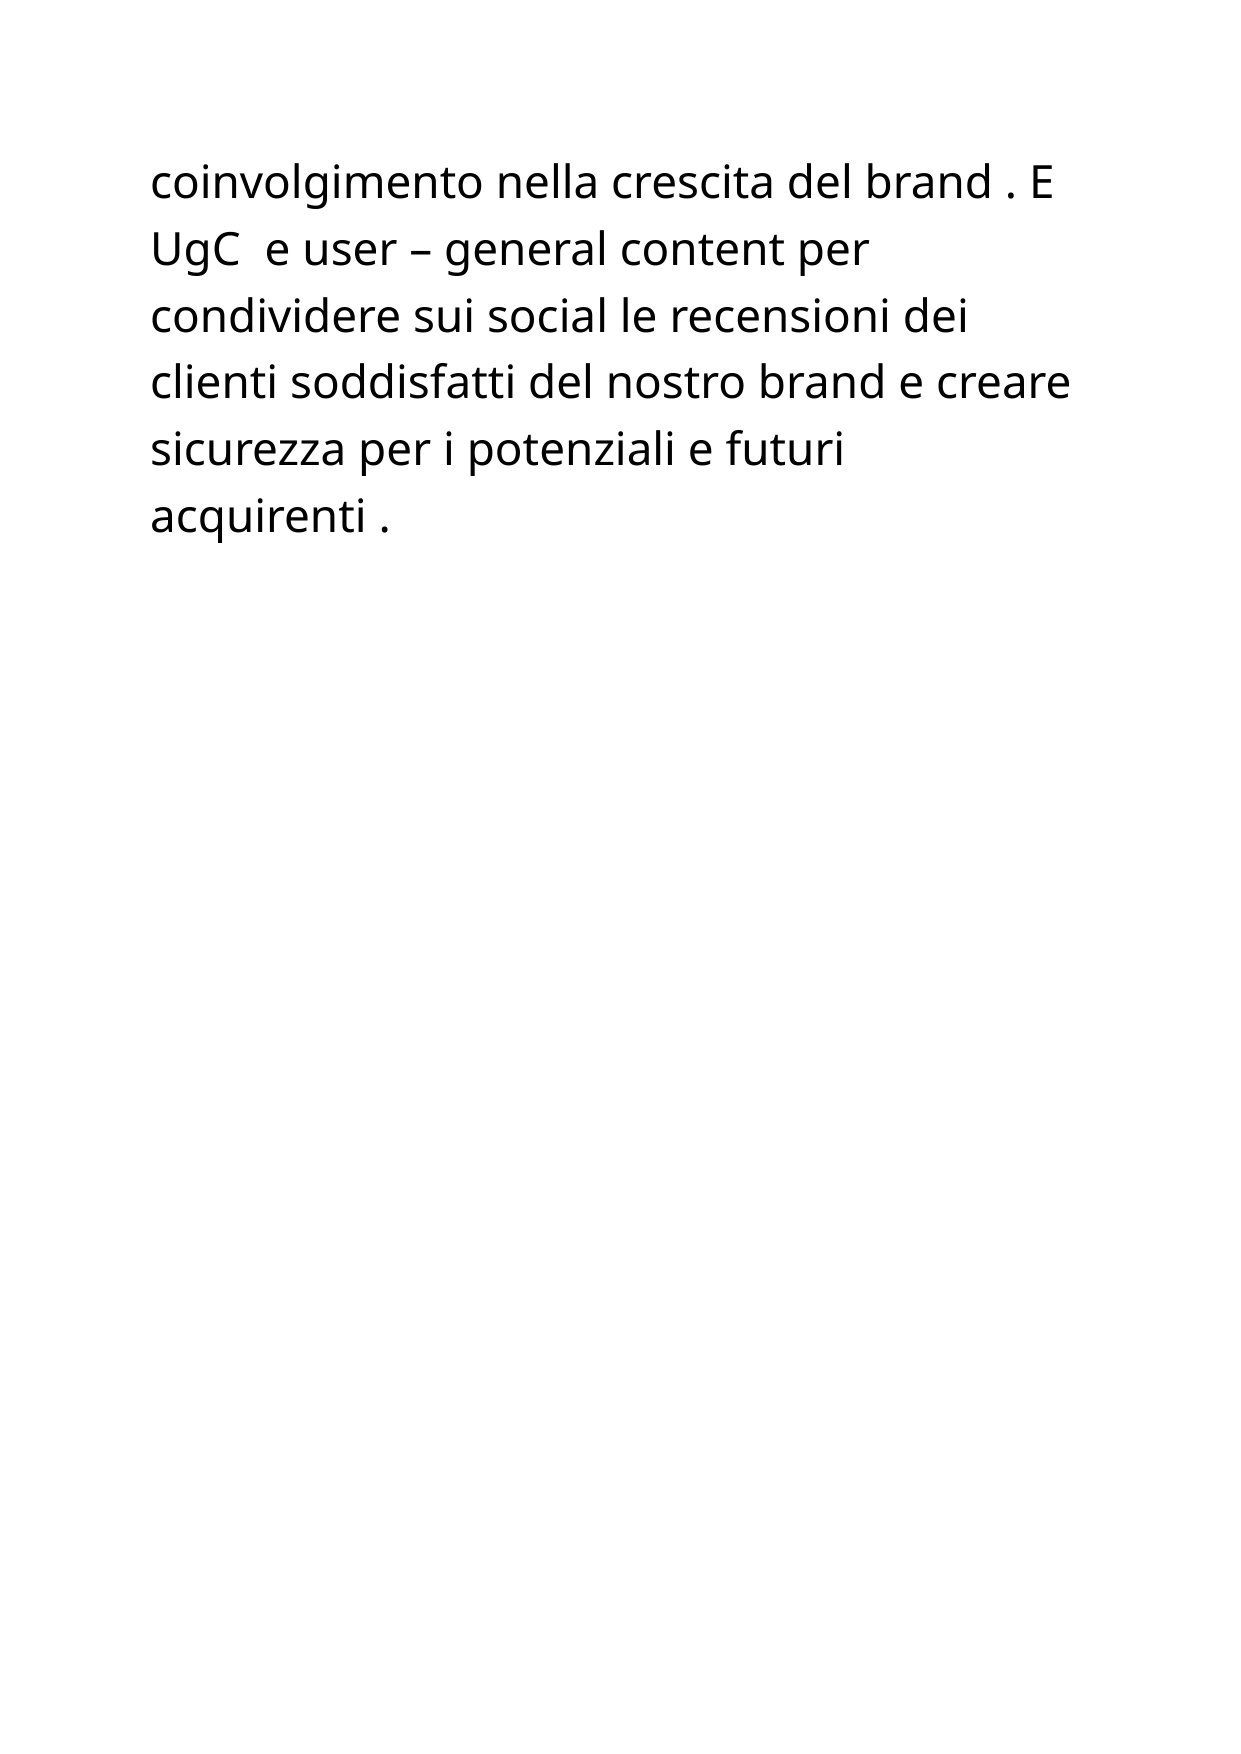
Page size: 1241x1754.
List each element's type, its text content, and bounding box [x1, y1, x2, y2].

text coinvolgimento nella crescita del brand . E UgC e user – general content per condividere sui social le recensioni dei clienti soddisfatti del nostro brand e creare sicurezza per i potenziali e futuri acquirenti . [150, 150, 1090, 546]
